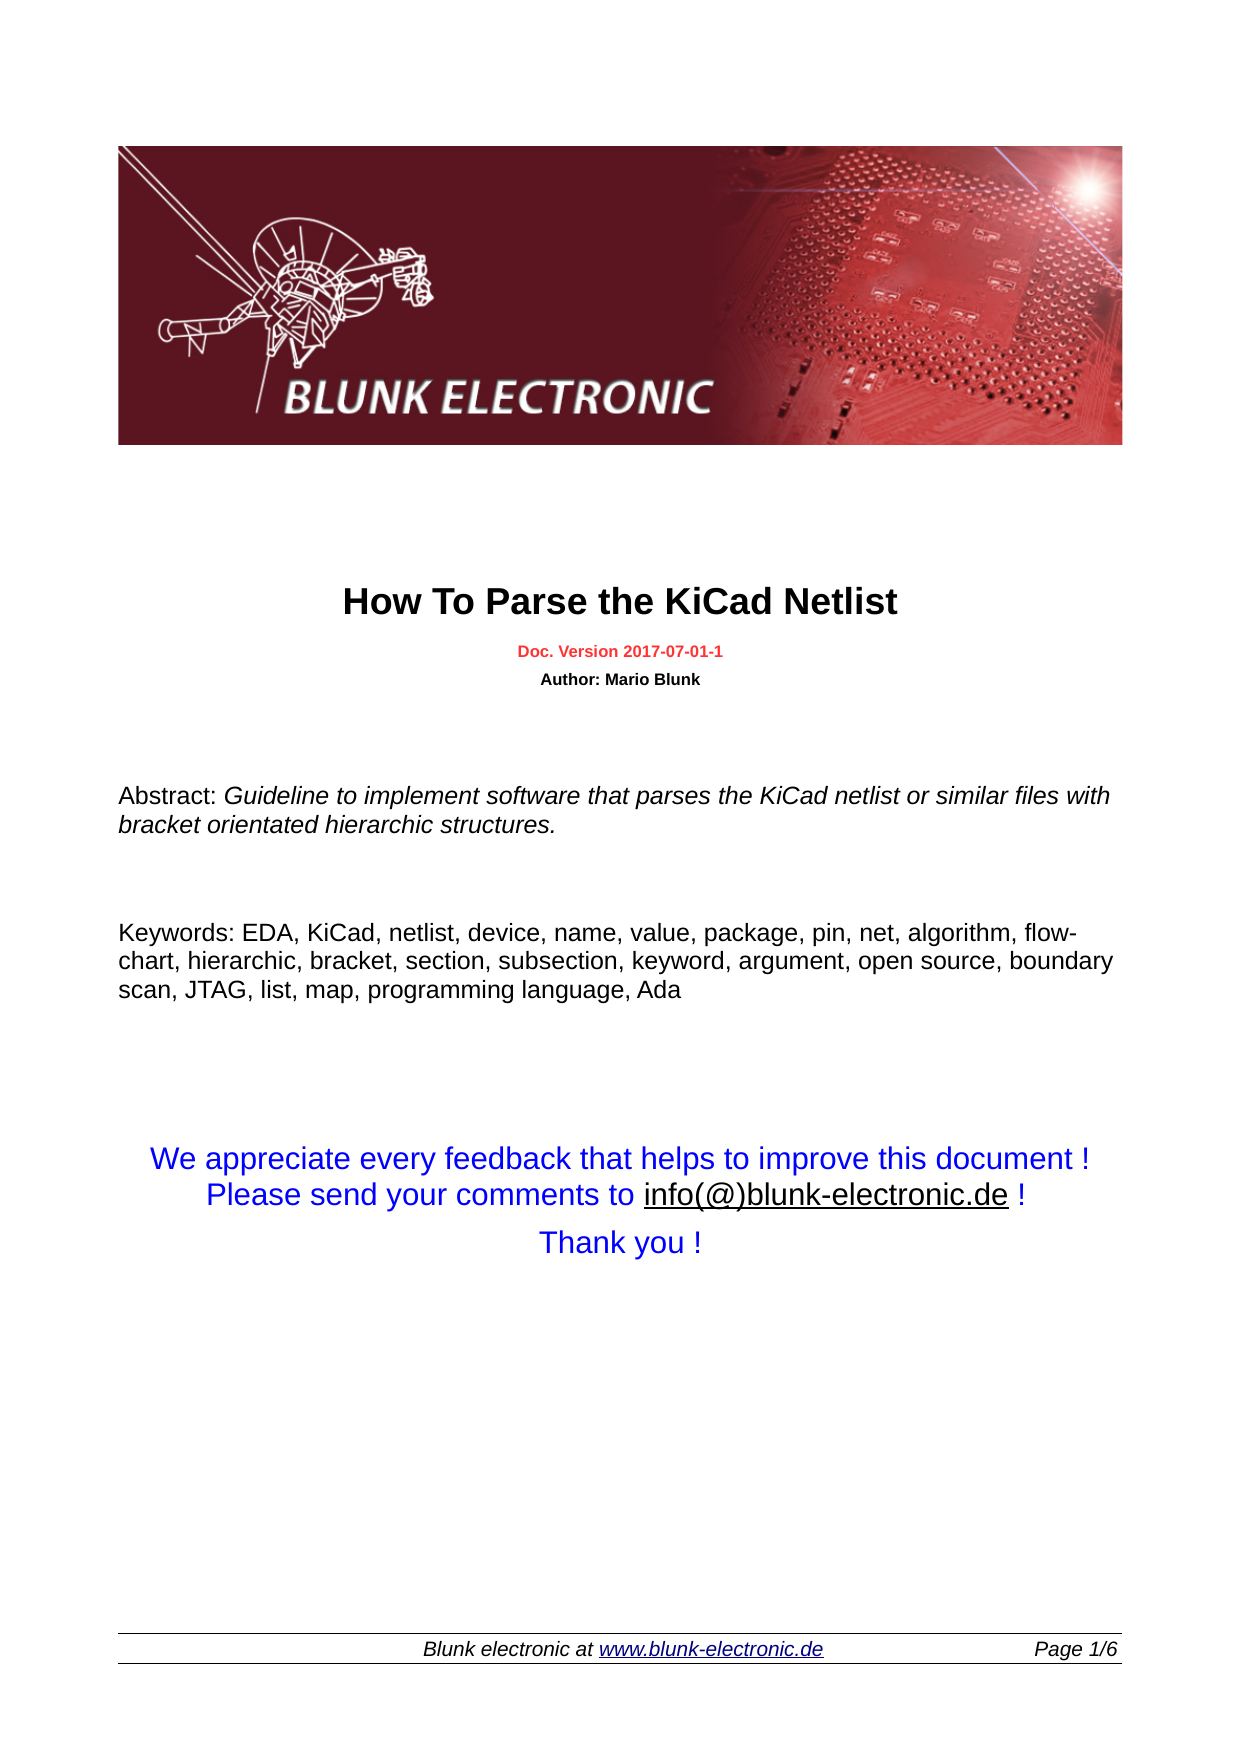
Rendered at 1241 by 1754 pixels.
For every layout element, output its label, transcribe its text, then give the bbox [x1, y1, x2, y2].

text We appreciate every feedback that helps to improve this document ! Please send your comments to info(@)blunk-electronic.de ! [118, 1140, 1122, 1212]
text Author: Mario Blunk [118, 670, 1122, 689]
text Thank you ! [118, 1224, 1122, 1260]
table_header [118, 147, 1124, 464]
text Doc. Version 2017-07-01-1 [118, 641, 1122, 661]
text How To Parse the KiCad Netlist [118, 579, 1122, 622]
subtitle Abstract: Guideline to implement software that parses the KiCad netlist or similar files with bracket orientated hierarchic structures. [118, 781, 1122, 839]
subtitle Keywords: EDA, KiCad, netlist, device, name, value, package, pin, net, algorithm, flow-chart, hierarchic, bracket, section, subsection, keyword, argument, open source, boundary scan, JTAG, list, map, programming language, Ada [118, 918, 1122, 1004]
picture [118, 146, 1123, 445]
